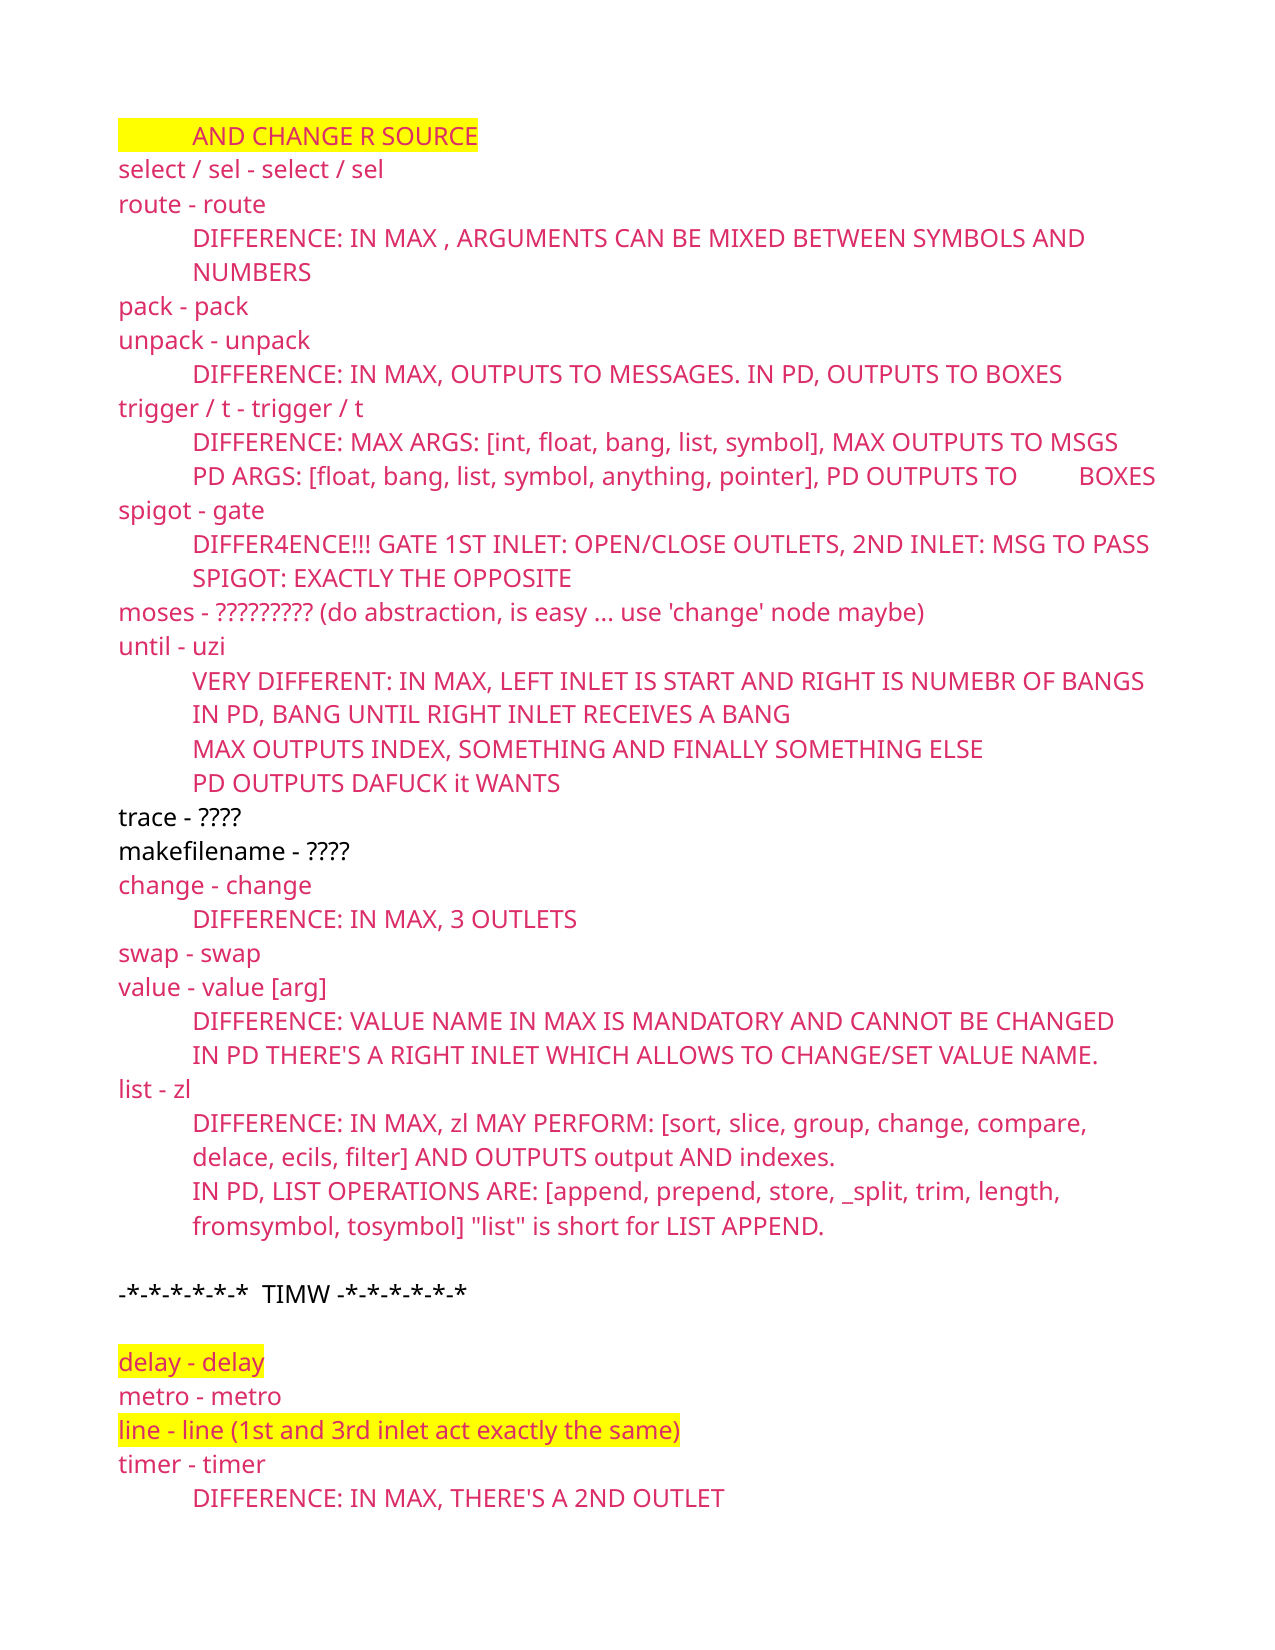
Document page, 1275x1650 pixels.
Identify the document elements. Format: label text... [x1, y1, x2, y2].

text PD OUTPUTS DAFUCK it WANTS [118, 765, 1157, 799]
text line - line (1st and 3rd inlet act exactly the same) [118, 1412, 1157, 1447]
text metro - metro [118, 1378, 1157, 1412]
text DIFFERENCE: IN MAX, zl MAY PERFORM: [sort, slice, group, change, compare, delace, ecils, filter] AND OUTPUTS output AND indexes. [118, 1106, 1157, 1174]
text swap - swap [118, 936, 1157, 970]
text IN PD, LIST OPERATIONS ARE: [append, prepend, store, _split, trim, length, fromsymbol, tosymbol] "list" is short for LIST APPEND. [118, 1174, 1157, 1242]
text pack - pack [118, 288, 1157, 322]
text IN PD THERE'S A RIGHT INLET WHICH ALLOWS TO CHANGE/SET VALUE NAME. [118, 1038, 1157, 1072]
text select / sel - select / sel [118, 152, 1157, 186]
text until - uzi [118, 629, 1157, 663]
text unpack - unpack [118, 322, 1157, 357]
text delay - delay [118, 1344, 1157, 1378]
text DIFFER4ENCE!!! GATE 1ST INLET: OPEN/CLOSE OUTLETS, 2ND INLET: MSG TO PASS [118, 527, 1157, 561]
text moses - ????????? (do abstraction, is easy ... use 'change' node maybe) [118, 595, 1157, 629]
text PD ARGS: [float, bang, list, symbol, anything, pointer], PD OUTPUTS TO BOXES [118, 459, 1157, 493]
text spigot - gate [118, 493, 1157, 527]
text MAX OUTPUTS INDEX, SOMETHING AND FINALLY SOMETHING ELSE [118, 731, 1157, 765]
text DIFFERENCE: IN MAX, OUTPUTS TO MESSAGES. IN PD, OUTPUTS TO BOXES [118, 357, 1157, 391]
text change - change [118, 867, 1157, 902]
text value - value [arg] [118, 970, 1157, 1004]
text DIFFERENCE: IN MAX, THERE'S A 2ND OUTLET [118, 1481, 1157, 1515]
text makefilename - ???? [118, 833, 1157, 867]
text VERY DIFFERENT: IN MAX, LEFT INLET IS START AND RIGHT IS NUMEBR OF BANGS [118, 663, 1157, 697]
text route - route [118, 186, 1157, 220]
text DIFFERENCE: VALUE NAME IN MAX IS MANDATORY AND CANNOT BE CHANGED [118, 1004, 1157, 1038]
text -*-*-*-*-*-* TIMW -*-*-*-*-*-* [118, 1276, 1157, 1310]
text DIFFERENCE: MAX ARGS: [int, float, bang, list, symbol], MAX OUTPUTS TO MSGS [118, 425, 1157, 459]
text DIFFERENCE: IN MAX , ARGUMENTS CAN BE MIXED BETWEEN SYMBOLS AND NUMBERS [118, 220, 1157, 288]
text list - zl [118, 1072, 1157, 1106]
text IN PD, BANG UNTIL RIGHT INLET RECEIVES A BANG [118, 697, 1157, 731]
text trigger / t - trigger / t [118, 391, 1157, 425]
text trace - ???? [118, 799, 1157, 833]
text timer - timer [118, 1447, 1157, 1481]
text SPIGOT: EXACTLY THE OPPOSITE [118, 561, 1157, 595]
text DIFFERENCE: IN MAX, 3 OUTLETS [118, 902, 1157, 936]
text AND CHANGE R SOURCE [118, 118, 1157, 152]
